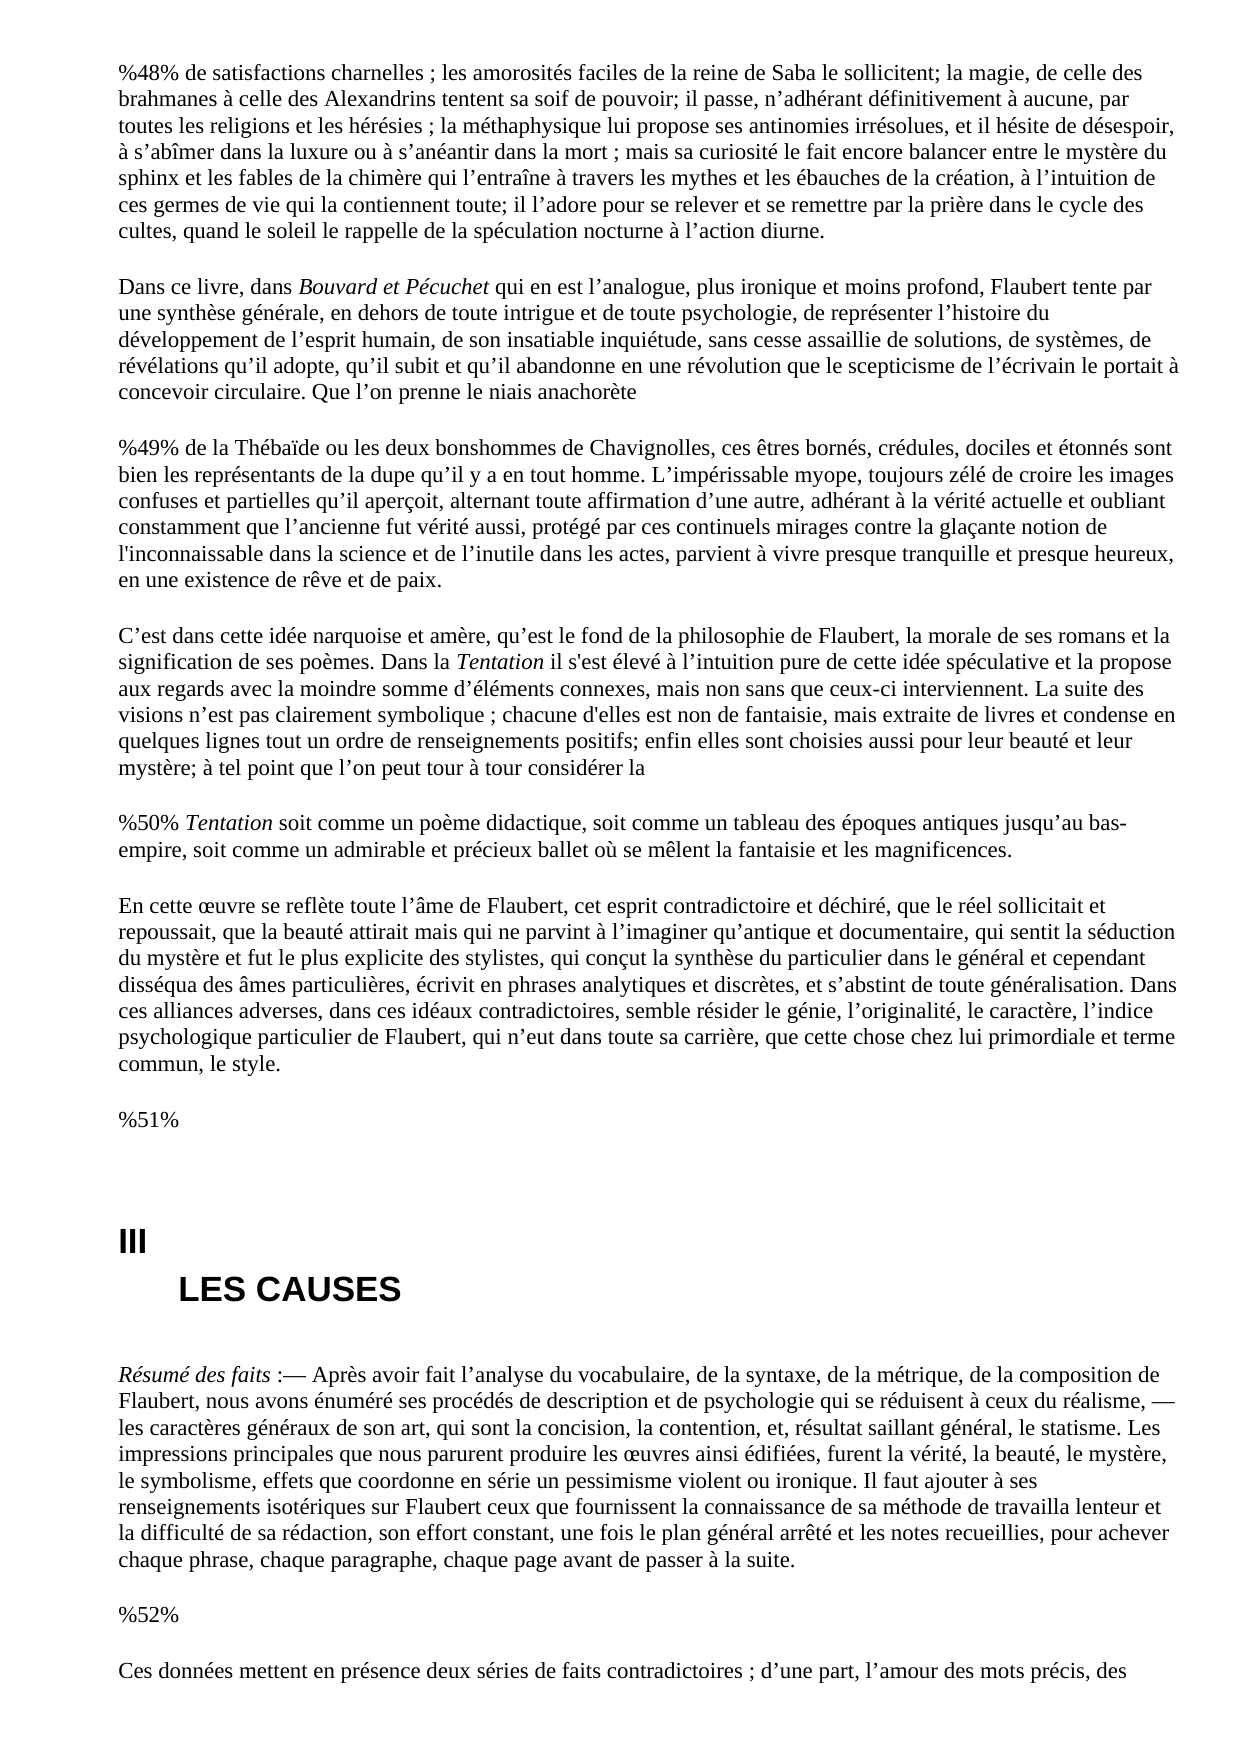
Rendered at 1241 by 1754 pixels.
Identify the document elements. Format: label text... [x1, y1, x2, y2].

text %48% de satisfactions charnelles ; les amorosités faciles de la reine de Saba le sollicitent; la magie, de celle des brahmanes à celle des Alexandrins tentent sa soif de pouvoir; il passe, n’adhérant définitivement à aucune, par toutes les religions et les hérésies ; la méthaphysique lui propose ses antinomies irrésolues, et il hésite de désespoir, à s’abîmer dans la luxure ou à s’anéantir dans la mort ; mais sa curiosité le fait encore balancer entre le mystère du sphinx et les fables de la chimère qui l’entraîne à travers les mythes et les ébauches de la création, à l’intuition de ces germes de vie qui la contiennent toute; il l’adore pour se relever et se remettre par la prière dans le cycle des cultes, quand le soleil le rappelle de la spéculation nocturne à l’action diurne. [118, 59, 1181, 243]
text En cette œuvre se reflète toute l’âme de Flaubert, cet esprit contradictoire et déchiré, que le réel sollicitait et repoussait, que la beauté attirait mais qui ne parvint à l’imaginer qu’antique et documentaire, qui sentit la séduction du mystère et fut le plus explicite des stylistes, qui conçut la synthèse du particulier dans le général et cependant disséqua des âmes particulières, écrivit en phrases analytiques et discrètes, et s’abstint de toute généralisation. Dans ces alliances adverses, dans ces idéaux contradictoires, semble résider le génie, l’originalité, le caractère, l’indice psychologique particulier de Flaubert, qui n’eut dans toute sa carrière, que cette chose chez lui primordiale et terme commun, le style. [118, 892, 1181, 1076]
subtitle III LES CAUSES [118, 1221, 1181, 1309]
text %49% de la Thébaïde ou les deux bonshommes de Chavignolles, ces êtres bornés, crédules, dociles et étonnés sont bien les représentants de la dupe qu’il y a en tout homme. L’impérissable myope, toujours zélé de croire les images confuses et partielles qu’il aperçoit, alternant toute affirmation d’une autre, adhérant à la vérité actuelle et oubliant constamment que l’ancienne fut vérité aussi, protégé par ces continuels mirages contre la glaçante notion de l'inconnaissable dans la science et de l’inutile dans les actes, parvient à vivre presque tranquille et presque heureux, en une existence de rêve et de paix. [118, 434, 1181, 592]
text %52% [118, 1602, 1181, 1628]
text C’est dans cette idée narquoise et amère, qu’est le fond de la philosophie de Flaubert, la morale de ses romans et la signification de ses poèmes. Dans la Tentation il s'est élevé à l’intuition pure de cette idée spéculative et la propose aux regards avec la moindre somme d’éléments connexes, mais non sans que ceux-ci interviennent. La suite des visions n’est pas clairement symbolique ; chacune d'elles est non de fantaisie, mais extraite de livres et condense en quelques lignes tout un ordre de renseignements positifs; enfin elles sont choisies aussi pour leur beauté et leur mystère; à tel point que l’on peut tour à tour considérer la [118, 622, 1181, 780]
text %50% Tentation soit comme un poème didactique, soit comme un tableau des époques antiques jusqu’au bas-empire, soit comme un admirable et précieux ballet où se mêlent la fantaisie et les magnificences. [118, 809, 1181, 862]
text Ces données mettent en présence deux séries de faits contradictoires ; d’une part, l’amour des mots précis, des [118, 1657, 1181, 1684]
text Résumé des faits :— Après avoir fait l’analyse du vocabulaire, de la syntaxe, de la métrique, de la composition de Flaubert, nous avons énuméré ses procédés de description et de psychologie qui se réduisent à ceux du réalisme, —les caractères généraux de son art, qui sont la concision, la contention, et, résultat saillant général, le statisme. Les impressions principales que nous parurent produire les œuvres ainsi édifiées, furent la vérité, la beauté, le mystère, le symbolisme, effets que coordonne en série un pessimisme violent ou ironique. Il faut ajouter à ses renseignements isotériques sur Flaubert ceux que fournissent la connaissance de sa méthode de travailla lenteur et la difficulté de sa rédaction, son effort constant, une fois le plan général arrêté et les notes recueillies, pour achever chaque phrase, chaque paragraphe, chaque page avant de passer à la suite. [118, 1361, 1181, 1572]
text Dans ce livre, dans Bouvard et Pécuchet qui en est l’analogue, plus ironique et moins profond, Flaubert tente par une synthèse générale, en dehors de toute intrigue et de toute psychologie, de représenter l’histoire du développement de l’esprit humain, de son insatiable inquiétude, sans cesse assaillie de solutions, de systèmes, de révélations qu’il adopte, qu’il subit et qu’il abandonne en une révolution que le scepticisme de l’écrivain le portait à concevoir circulaire. Que l’on prenne le niais anachorète [118, 273, 1181, 405]
text %51% [118, 1106, 1181, 1132]
